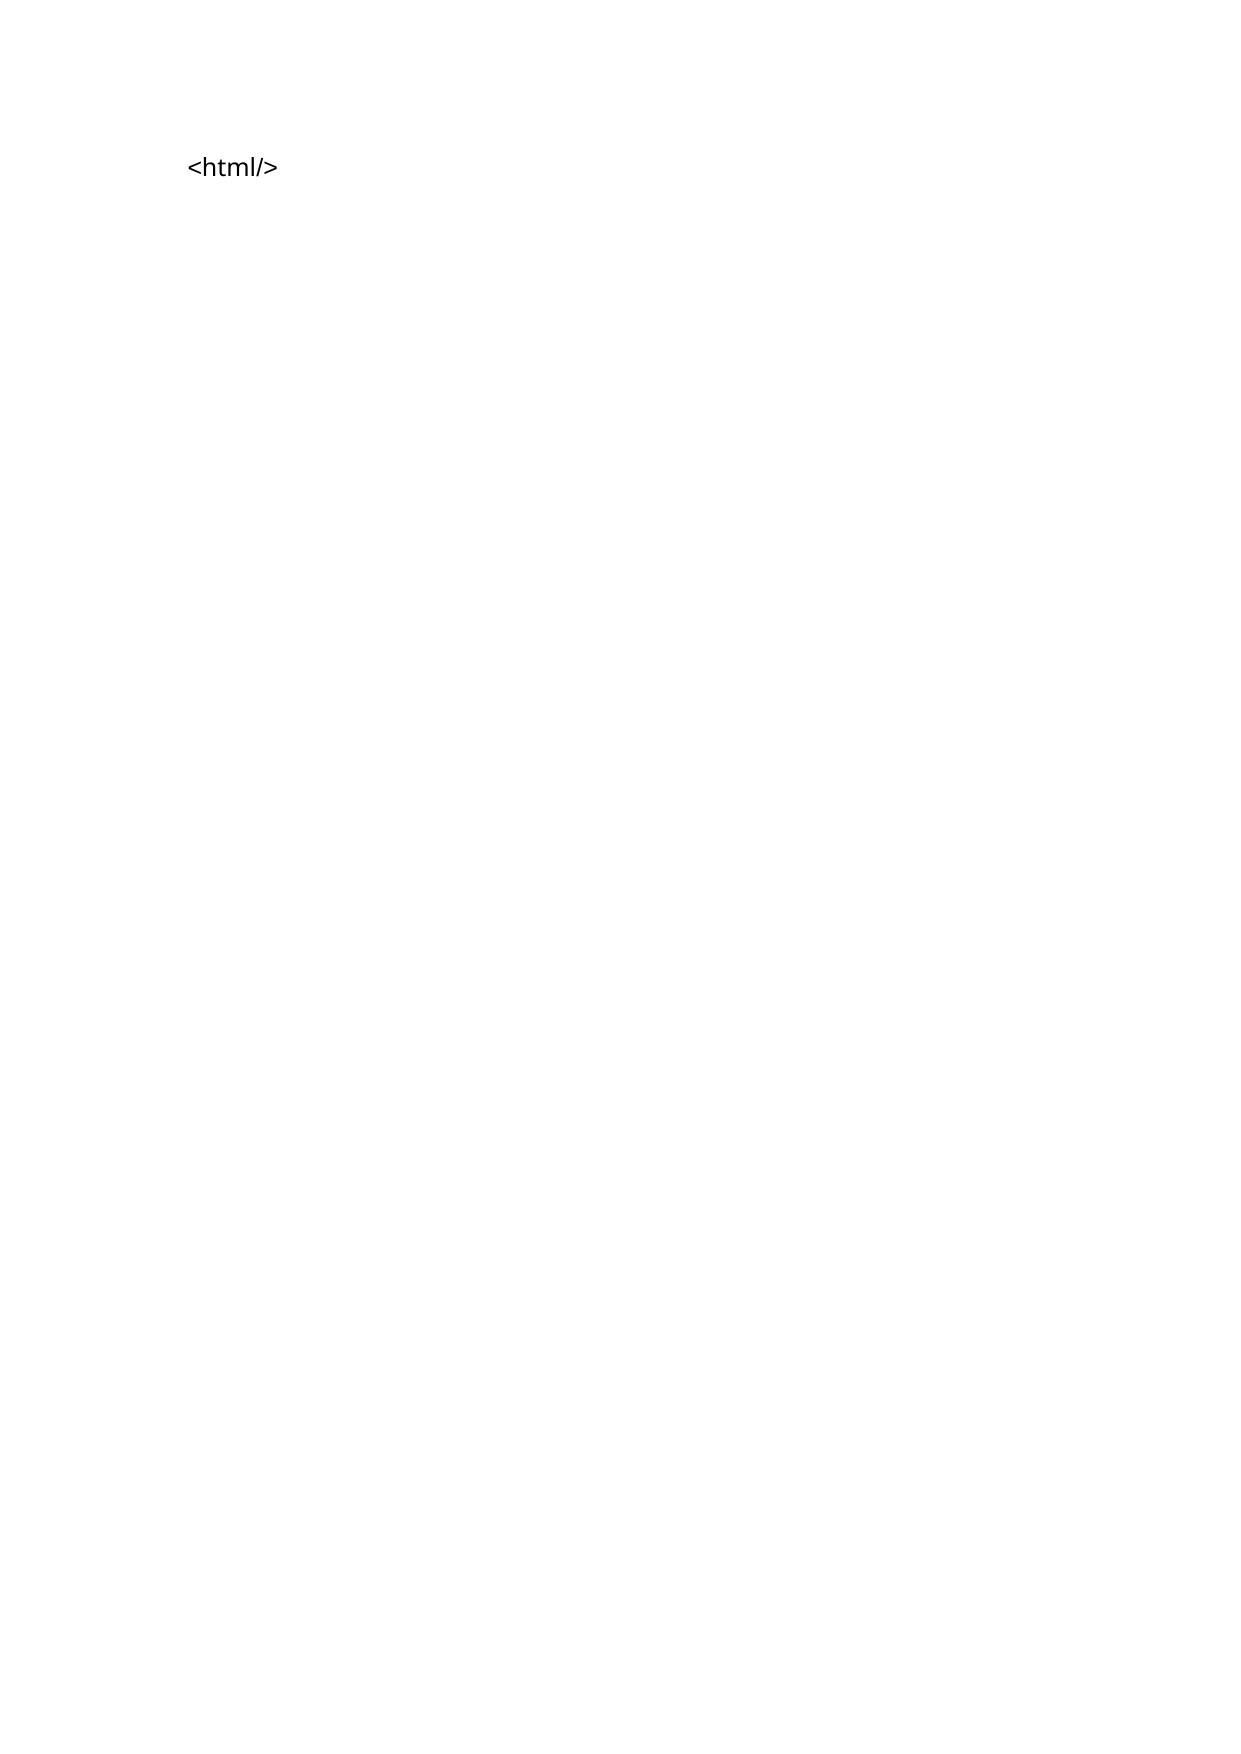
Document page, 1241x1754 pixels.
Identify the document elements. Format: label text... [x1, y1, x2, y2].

text </html> [187, 150, 1053, 184]
